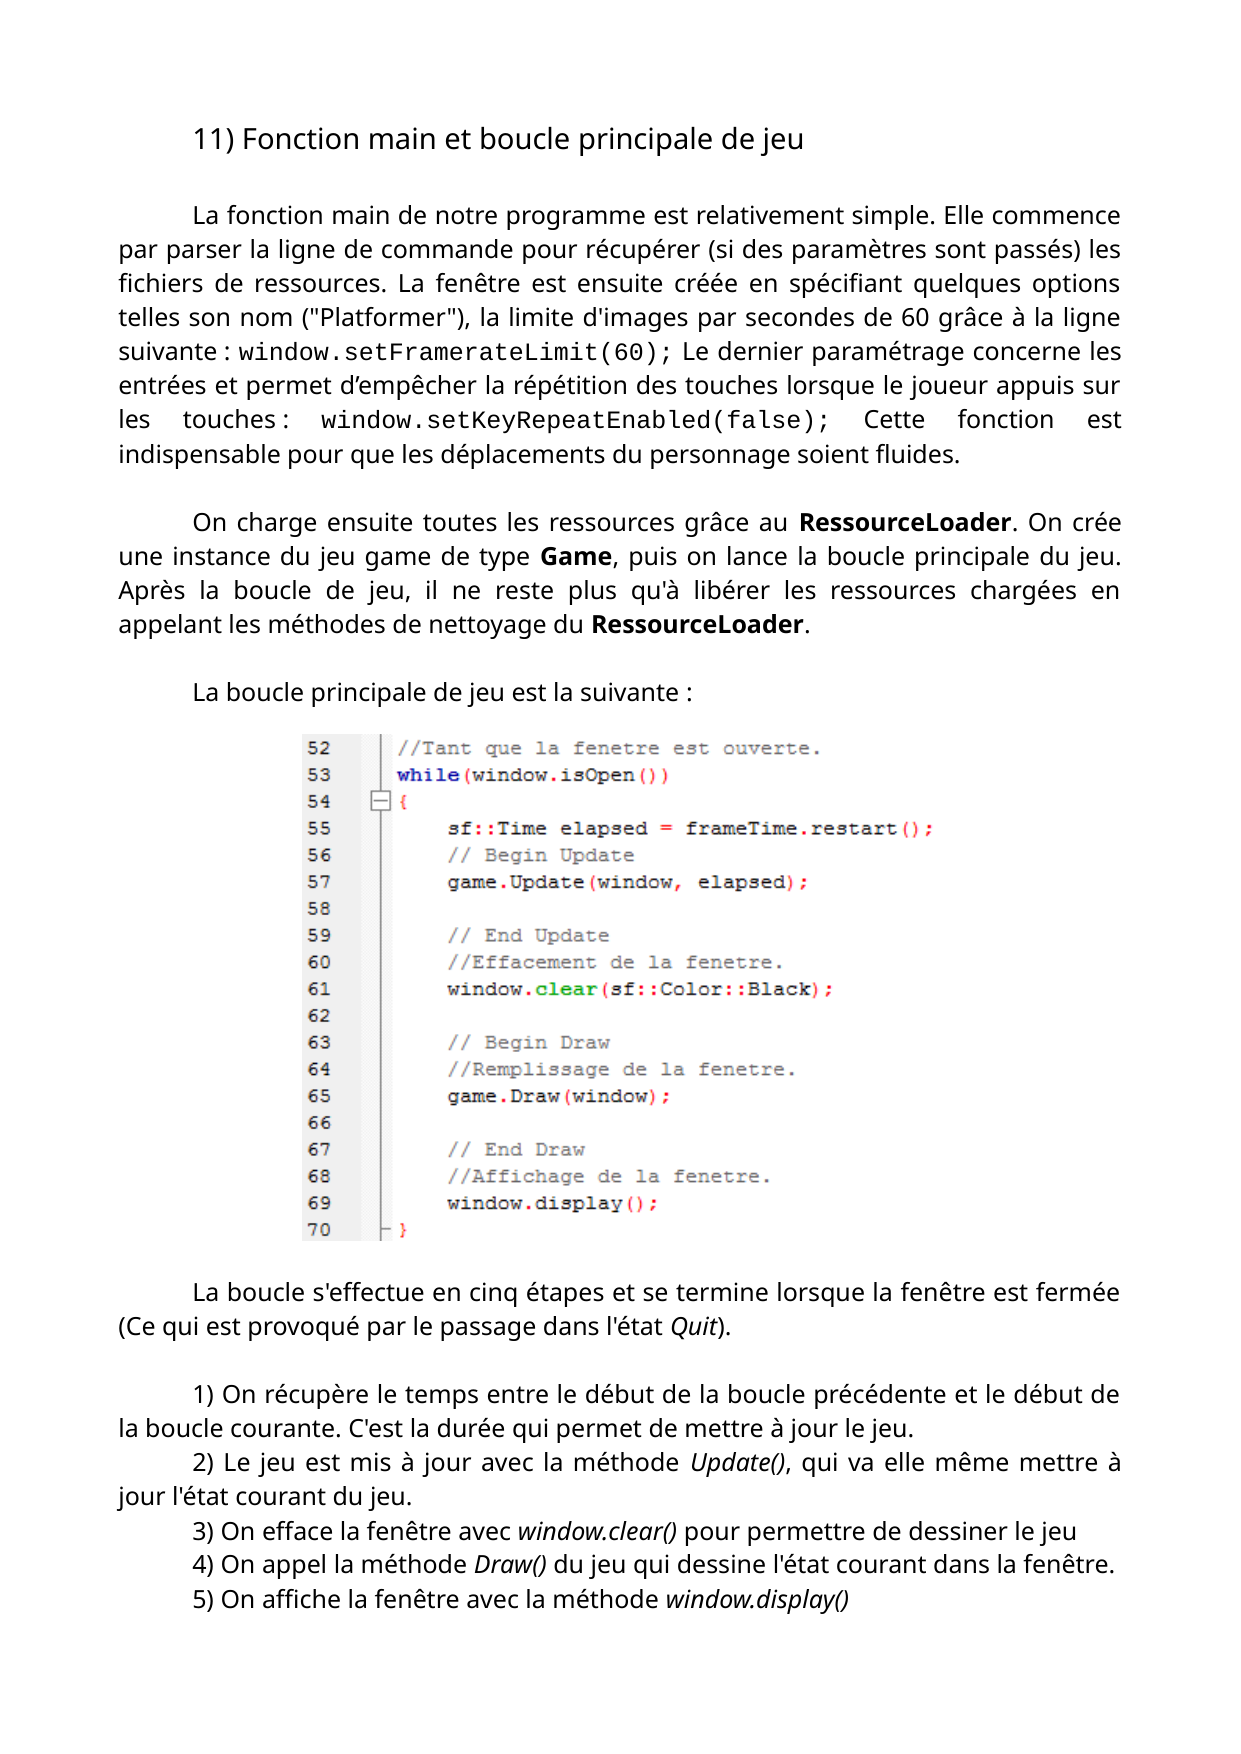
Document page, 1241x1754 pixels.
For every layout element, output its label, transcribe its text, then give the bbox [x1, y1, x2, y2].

text La fonction main de notre programme est relativement simple. Elle commence par parser la ligne de commande pour récupérer (si des paramètres sont passés) les fichiers de ressources. La fenêtre est ensuite créée en spécifiant quelques options telles son nom ("Platformer"), la limite d'images par secondes de 60 grâce à la ligne suivante : window.setFramerateLimit(60); Le dernier paramétrage concerne les entrées et permet d’empêcher la répétition des touches lorsque le joueur appuis sur les touches : window.setKeyRepeatEnabled(false); Cette fonction est indispensable pour que les déplacements du personnage soient fluides. [118, 197, 1122, 470]
text La boucle principale de jeu est la suivante : [118, 675, 1122, 709]
text 4) On appel la méthode Draw() du jeu qui dessine l'état courant dans la fenêtre. [118, 1547, 1122, 1581]
text La boucle s'effectue en cinq étapes et se termine lorsque la fenêtre est fermée (Ce qui est provoqué par le passage dans l'état Quit). [118, 1275, 1122, 1343]
text 5) On affiche la fenêtre avec la méthode window.display() [118, 1581, 1122, 1615]
text 2) Le jeu est mis à jour avec la méthode Update(), qui va elle même mettre à jour l'état courant du jeu. [118, 1445, 1122, 1513]
text On charge ensuite toutes les ressources grâce au RessourceLoader. On crée une instance du jeu game de type Game, puis on lance la boucle principale du jeu. Après la boucle de jeu, il ne reste plus qu'à libérer les ressources chargées en appelant les méthodes de nettoyage du RessourceLoader. [118, 504, 1122, 641]
text 3) On efface la fenêtre avec window.clear() pour permettre de dessiner le jeu [118, 1513, 1122, 1547]
text 11) Fonction main et boucle principale de jeu [118, 118, 1122, 158]
text 1) On récupère le temps entre le début de la boucle précédente et le début de la boucle courante. C'est la durée qui permet de mettre à jour le jeu. [118, 1377, 1122, 1445]
